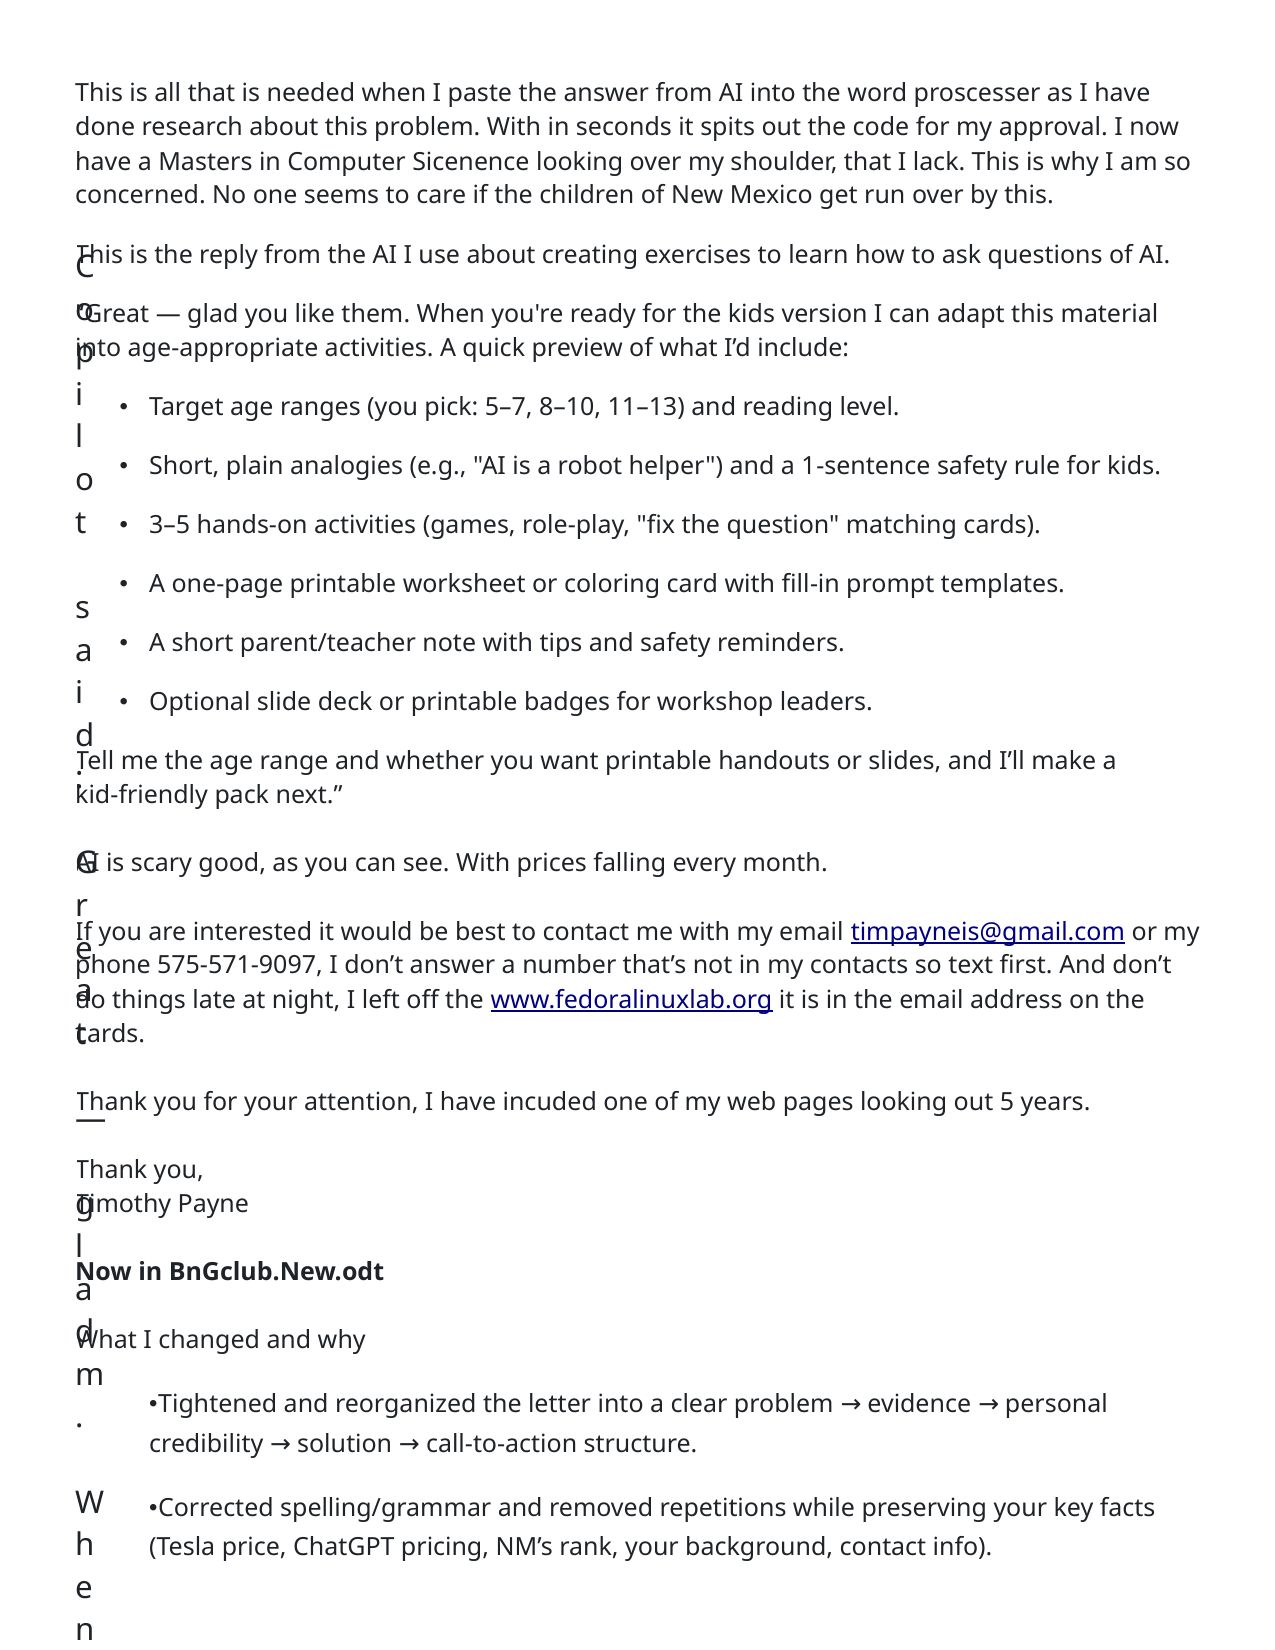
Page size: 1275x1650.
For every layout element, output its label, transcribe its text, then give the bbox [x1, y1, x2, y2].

text Tell me the age range and whether you want printable handouts or slides, and I’ll make a kid‑friendly pack next.” [77, 743, 1200, 811]
text AI is scary good, as you can see. With prices falling every month. [77, 845, 1200, 879]
text Thank you for your attention, I have incuded one of my web pages looking out 5 years. [77, 1083, 1200, 1117]
list Optional slide deck or printable badges for workshop leaders. [119, 684, 1200, 718]
text Now in BnGclub.New.odt [77, 1254, 1200, 1288]
list 3–5 hands‑on activities (games, role‑play, "fix the question" matching cards). [119, 507, 1200, 541]
text This is the reply from the AI I use about creating exercises to learn how to ask questions of AI. [77, 236, 1200, 270]
list A one‑page printable worksheet or coloring card with fill‑in prompt templates. [119, 566, 1200, 600]
text What I changed and why [77, 1322, 1200, 1356]
text Thank you, [77, 1152, 1200, 1186]
text Timothy Payne [77, 1186, 1200, 1220]
list Short, plain analogies (e.g., "AI is a robot helper") and a 1‑sentence safety rule for kids. [119, 447, 1200, 482]
text “Great — glad you like them. When you're ready for the kids version I can adapt this material into age‑appropriate activities. A quick preview of what I’d include: [77, 295, 1200, 363]
list Corrected spelling/grammar and removed repetitions while preserving your key facts (Tesla price, ChatGPT pricing, NM’s rank, your background, contact info). [77, 1489, 1200, 1563]
text This is all that is needed when I paste the answer from AI into the word proscesser as I have done research about this problem. With in seconds it spits out the code for my approval. I now have a Masters in Computer Sicenence looking over my shoulder, that I lack. This is why I am so concerned. No one seems to care if the children of New Mexico get run over by this. [75, 75, 1200, 211]
list A short parent/teacher note with tips and safety reminders. [119, 625, 1200, 659]
text If you are interested it would be best to contact me with my email timpayneis@gmail.com or my phone 575-571-9097, I don’t answer a number that’s not in my contacts so text first. And don’t do things late at night, I left off the www.fedoralinuxlab.org it is in the email address on the cards. [77, 913, 1200, 1049]
list Target age ranges (you pick: 5–7, 8–10, 11–13) and reading level. [119, 388, 1200, 422]
list Tightened and reorganized the letter into a clear problem → evidence → personal credibility → solution → call-to-action structure. [77, 1386, 1200, 1459]
